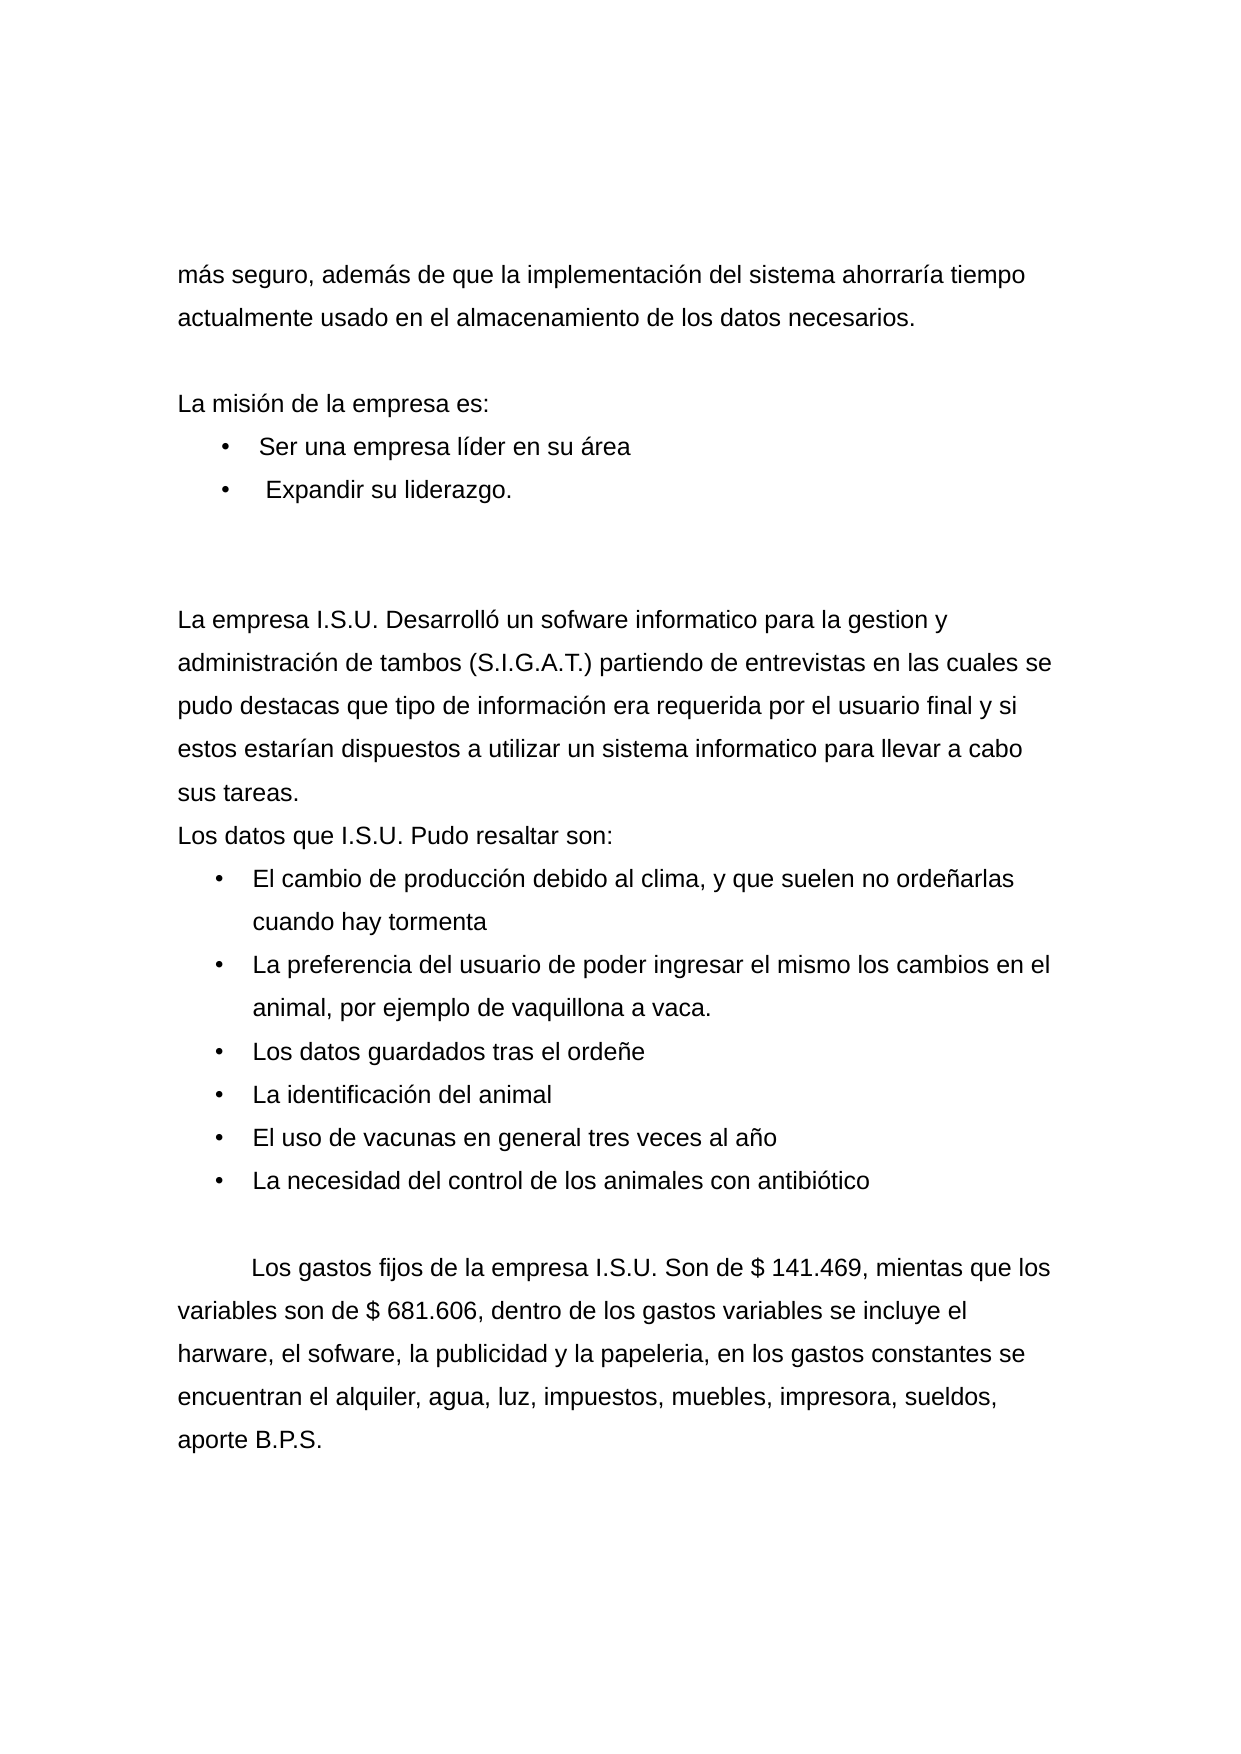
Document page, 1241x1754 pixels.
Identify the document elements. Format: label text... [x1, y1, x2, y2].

list Expandir su liderazgo. [221, 476, 1063, 504]
list La necesidad del control de los animales con antibiótico [215, 1166, 1063, 1195]
list La identificación del animal [215, 1080, 1063, 1108]
text La misión de la empresa es: [177, 389, 1063, 418]
list El cambio de producción debido al clima, y que suelen no ordeñarlas cuando hay tormenta [215, 864, 1063, 936]
text Los datos que I.S.U. Pudo resaltar son: [177, 821, 1063, 849]
text más seguro, además de que la implementación del sistema ahorraría tiempo actualmente usado en el almacenamiento de los datos necesarios. [177, 260, 1063, 332]
list La preferencia del usuario de poder ingresar el mismo los cambios en el animal, por ejemplo de vaquillona a vaca. [215, 950, 1063, 1022]
list El uso de vacunas en general tres veces al año [215, 1123, 1063, 1152]
text Los gastos fijos de la empresa I.S.U. Son de $ 141.469, mientas que los variables son de $ 681.606, dentro de los gastos variables se incluye el harware, el sofware, la publicidad y la papeleria, en los gastos constantes se encuentran el alquiler, agua, luz, impuestos, muebles, impresora, sueldos, aporte B.P.S. [177, 1252, 1063, 1454]
text La empresa I.S.U. Desarrolló un sofware informatico para la gestion y administración de tambos (S.I.G.A.T.) partiendo de entrevistas en las cuales se pudo destacas que tipo de información era requerida por el usuario final y si estos estarían dispuestos a utilizar un sistema informatico para llevar a cabo sus tareas. [177, 605, 1063, 806]
list Ser una empresa líder en su área [221, 432, 1063, 461]
list Los datos guardados tras el ordeñe [215, 1036, 1063, 1065]
